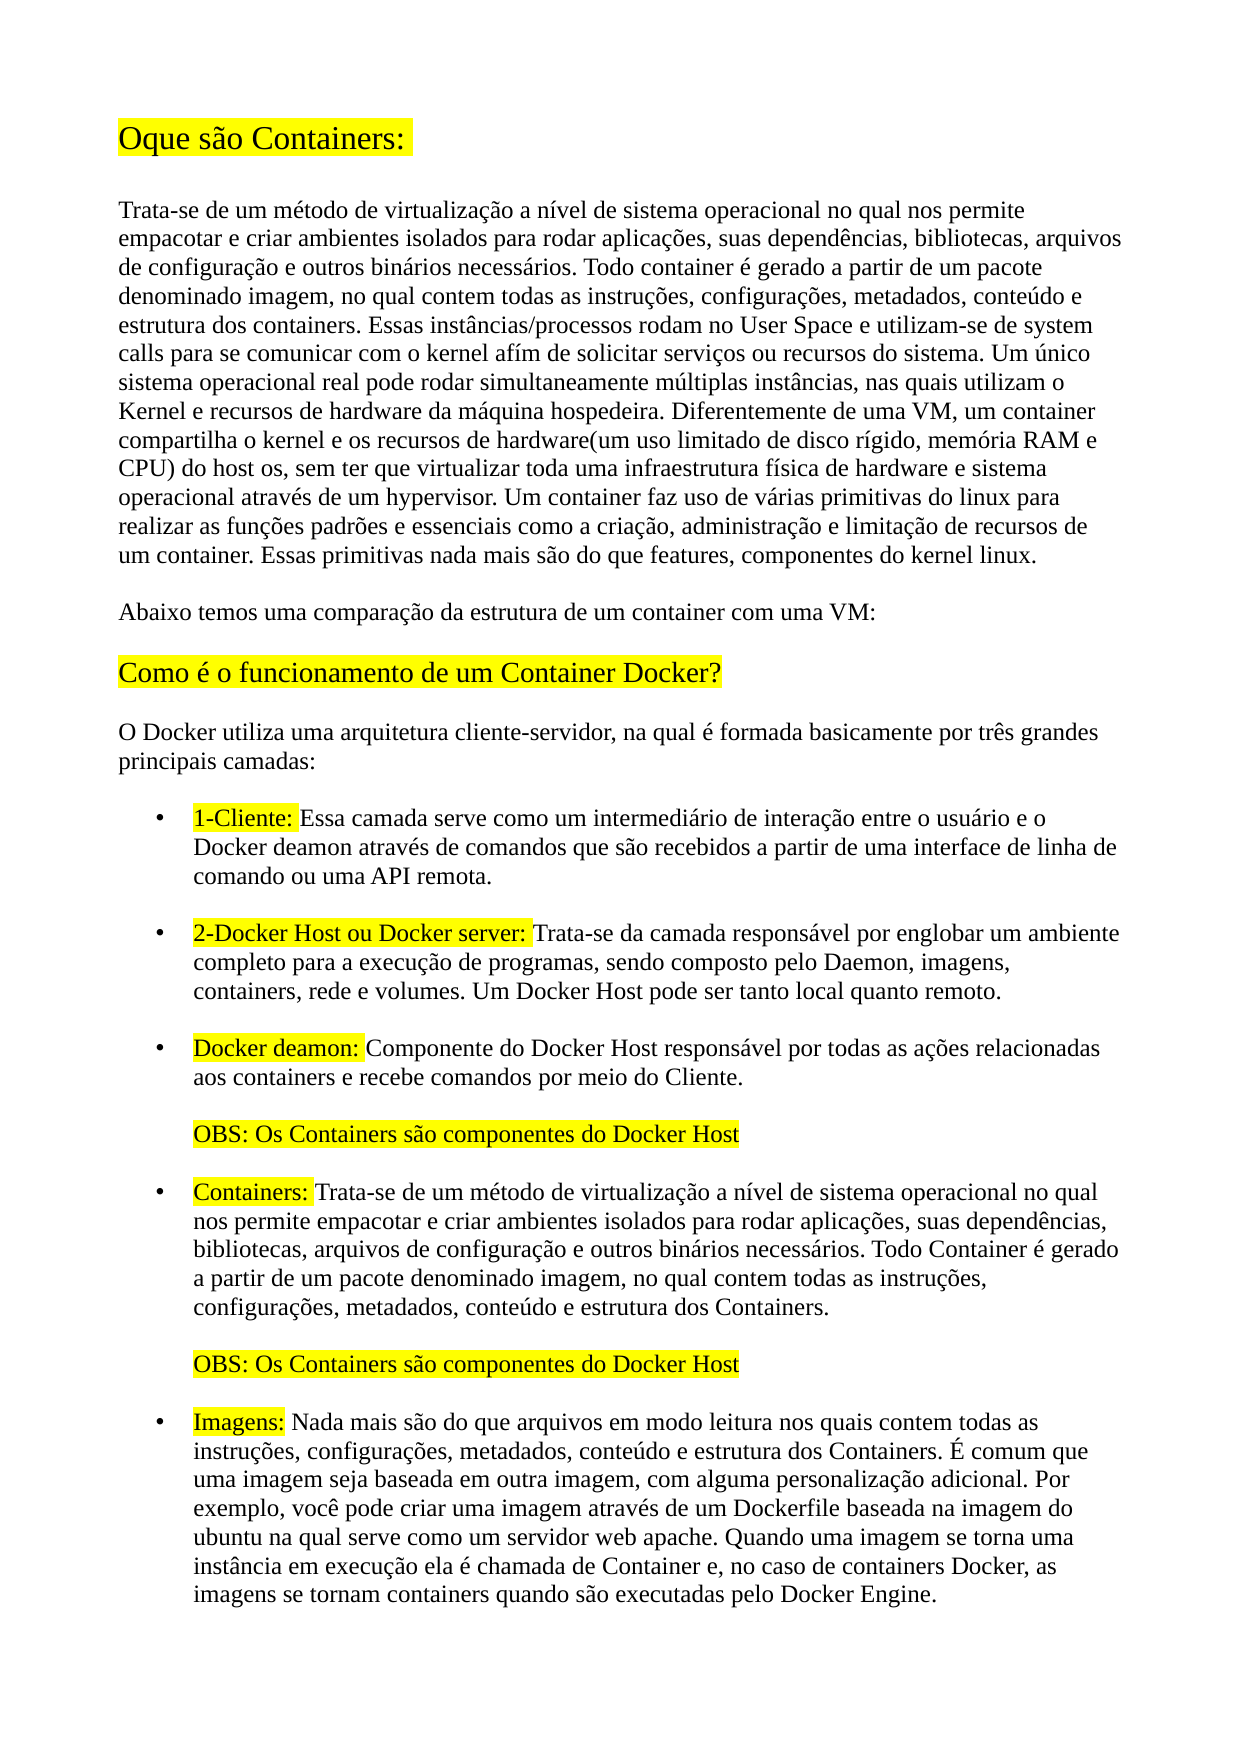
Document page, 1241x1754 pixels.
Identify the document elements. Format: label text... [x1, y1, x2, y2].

list Containers: Trata-se de um método de virtualização a nível de sistema operacional no qual nos permite empacotar e criar ambientes isolados para rodar aplicações, suas dependências, bibliotecas, arquivos de configuração e outros binários necessários. Todo Container é gerado a partir de um pacote denominado imagem, no qual contem todas as instruções, configurações, metadados, conteúdo e estrutura dos Containers. [156, 1177, 1122, 1321]
text Oque são Containers: [118, 118, 1122, 156]
text Como é o funcionamento de um Container Docker? [118, 655, 1122, 688]
text Abaixo temos uma comparação da estrutura de um container com uma VM: [118, 597, 1122, 626]
list Docker deamon: Componente do Docker Host responsável por todas as ações relacionadas aos containers e recebe comandos por meio do Cliente. [156, 1033, 1122, 1091]
list 2-Docker Host ou Docker server: Trata-se da camada responsável por englobar um ambiente completo para a execução de programas, sendo composto pelo Daemon, imagens, containers, rede e volumes. Um Docker Host pode ser tanto local quanto remoto. [156, 918, 1122, 1004]
list 1-Cliente: Essa camada serve como um intermediário de interação entre o usuário e o Docker deamon através de comandos que são recebidos a partir de uma interface de linha de comando ou uma API remota. [156, 803, 1122, 889]
text O Docker utiliza uma arquitetura cliente-servidor, na qual é formada basicamente por três grandes principais camadas: [118, 717, 1122, 774]
list OBS: Os Containers são componentes do Docker Host [156, 1119, 1122, 1148]
list OBS: Os Containers são componentes do Docker Host [156, 1349, 1122, 1378]
list Imagens: Nada mais são do que arquivos em modo leitura nos quais contem todas as instruções, configurações, metadados, conteúdo e estrutura dos Containers. É comum que uma imagem seja baseada em outra imagem, com alguma personalização adicional. Por exemplo, você pode criar uma imagem através de um Dockerfile baseada na imagem do ubuntu na qual serve como um servidor web apache. Quando uma imagem se torna uma instância em execução ela é chamada de Container e, no caso de containers Docker, as imagens se tornam containers quando são executadas pelo Docker Engine. [156, 1407, 1122, 1608]
text Trata-se de um método de virtualização a nível de sistema operacional no qual nos permite empacotar e criar ambientes isolados para rodar aplicações, suas dependências, bibliotecas, arquivos de configuração e outros binários necessários. Todo container é gerado a partir de um pacote denominado imagem, no qual contem todas as instruções, configurações, metadados, conteúdo e estrutura dos containers. Essas instâncias/processos rodam no User Space e utilizam-se de system calls para se comunicar com o kernel afím de solicitar serviços ou recursos do sistema. Um único sistema operacional real pode rodar simultaneamente múltiplas instâncias, nas quais utilizam o Kernel e recursos de hardware da máquina hospedeira. Diferentemente de uma VM, um container compartilha o kernel e os recursos de hardware(um uso limitado de disco rígido, memória RAM e CPU) do host os, sem ter que virtualizar toda uma infraestrutura física de hardware e sistema operacional através de um hypervisor. Um container faz uso de várias primitivas do linux para realizar as funções padrões e essenciais como a criação, administração e limitação de recursos de um container. Essas primitivas nada mais são do que features, componentes do kernel linux. [118, 195, 1122, 568]
